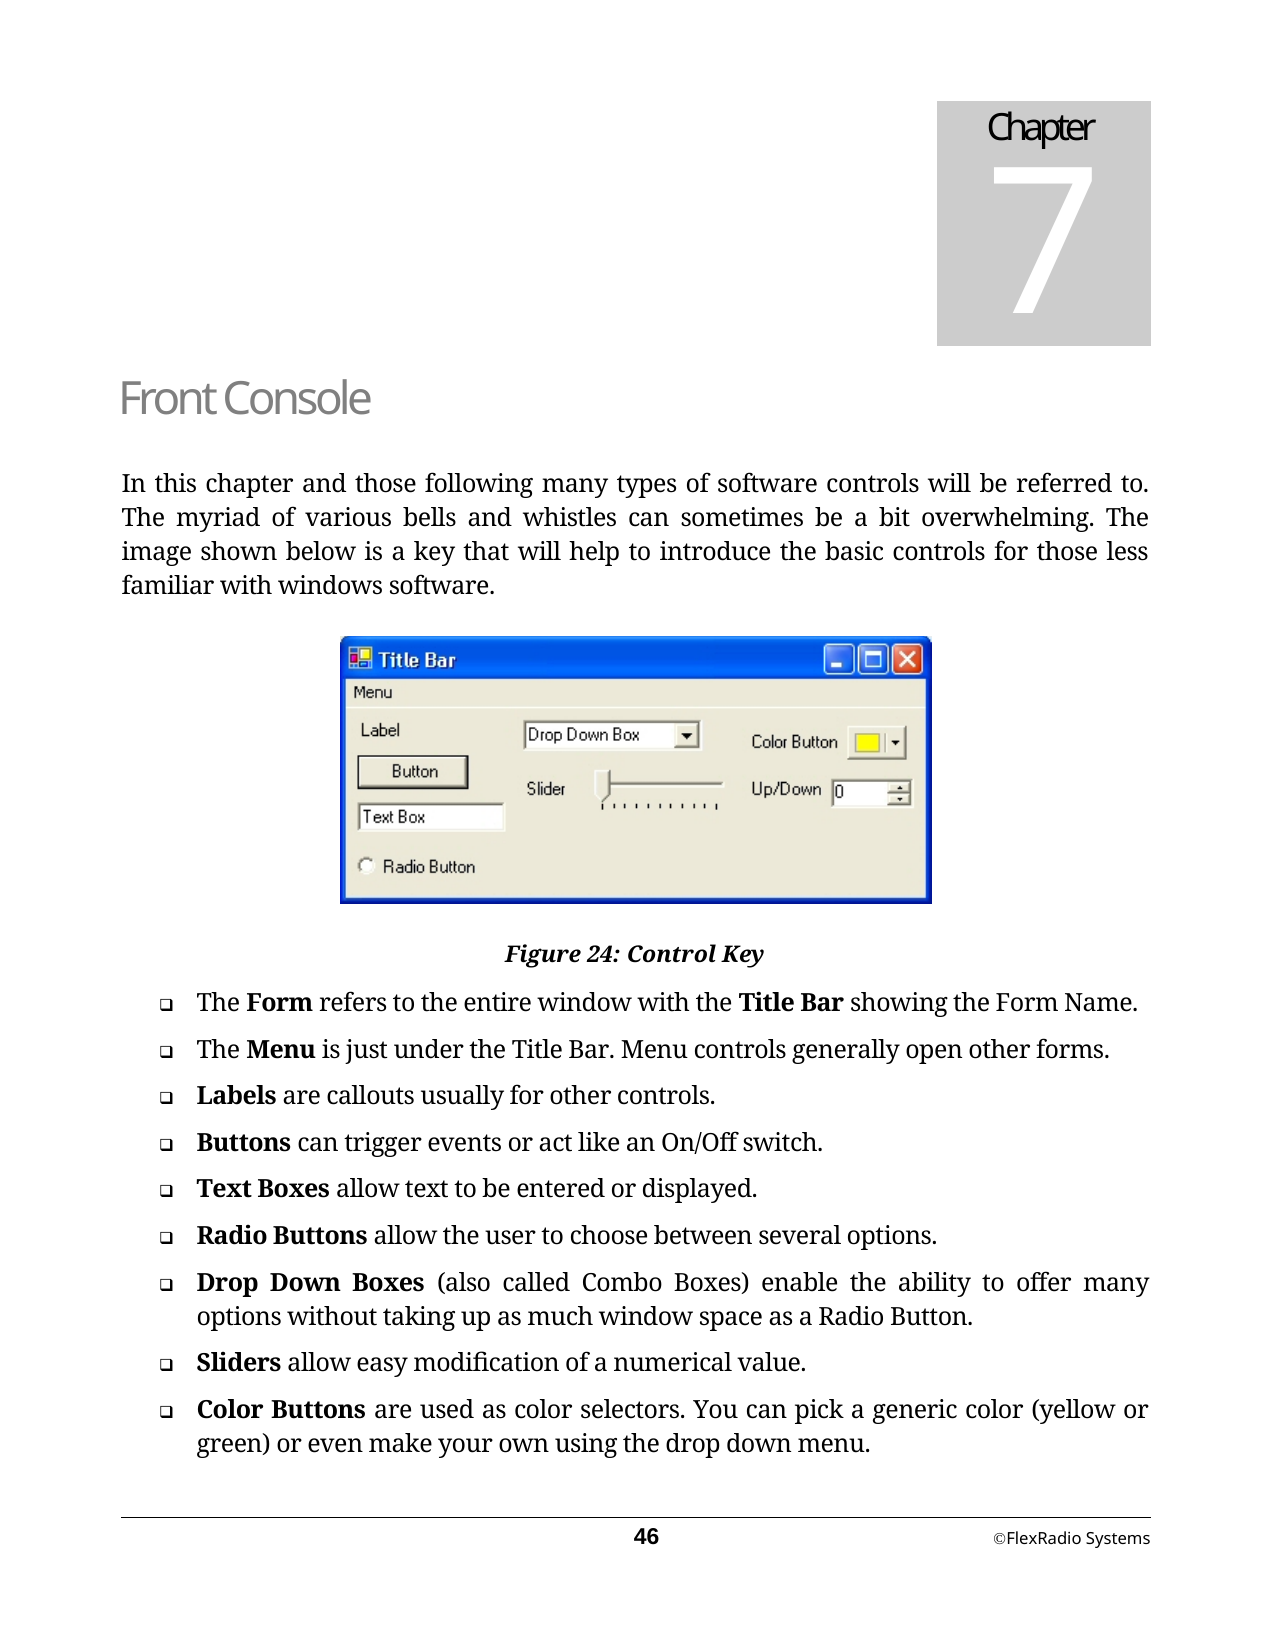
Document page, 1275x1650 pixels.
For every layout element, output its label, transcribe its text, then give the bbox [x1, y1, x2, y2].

list Labels are callouts usually for other controls. [159, 1078, 1151, 1112]
list The Form refers to the entire window with the Title Bar showing the Form Name. [159, 985, 1151, 1019]
list Color Buttons are used as color selectors. You can pick a generic color (yellow or green) or even make your own using the drop down menu. [159, 1391, 1151, 1459]
list Drop Down Boxes (also called Combo Boxes) enable the ability to offer many options without taking up as much window space as a Radio Button. [159, 1264, 1151, 1332]
list Radio Buttons allow the user to choose between several options. [159, 1218, 1151, 1252]
picture [340, 636, 932, 904]
subtitle Front Console [55, 238, 926, 428]
list Text Boxes allow text to be entered or displayed. [159, 1171, 1151, 1205]
text In this chapter and those following many types of software controls will be referred to. The myriad of various bells and whistles can sometimes be a bit overwhelming. The image shown below is a key that will help to introduce the basic controls for those less familiar with windows software. [121, 466, 1151, 602]
list Sliders allow easy modification of a numerical value. [159, 1345, 1151, 1379]
text Figure 24: Control Key [121, 938, 1151, 969]
list The Menu is just under the Title Bar. Menu controls generally open other forms. [159, 1031, 1151, 1065]
list Buttons can trigger events or act like an On/Off switch. [159, 1124, 1151, 1158]
